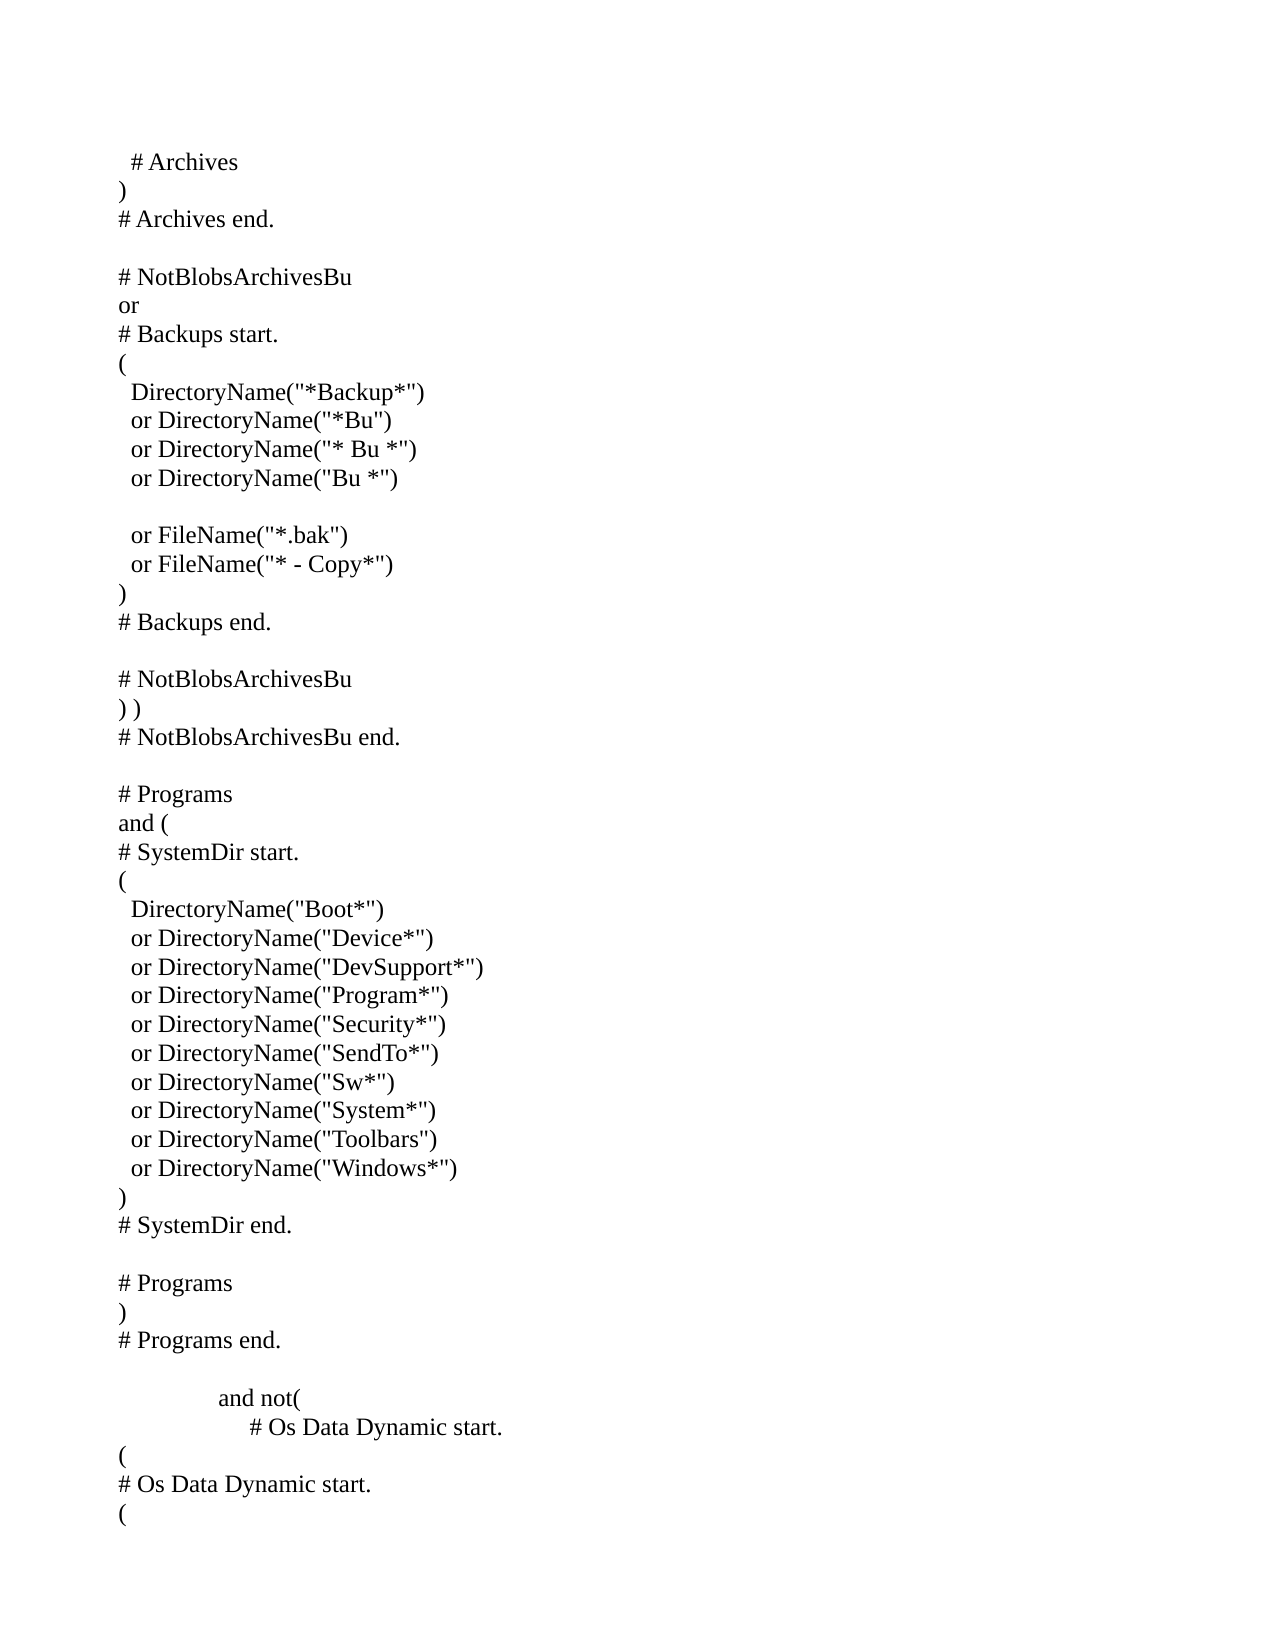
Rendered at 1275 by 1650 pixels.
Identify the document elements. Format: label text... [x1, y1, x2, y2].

text ( [118, 1441, 1157, 1469]
text or DirectoryName("DevSupport*") [118, 952, 1157, 981]
text # Programs [118, 1268, 1157, 1297]
text # NotBlobsArchivesBu end. [118, 722, 1157, 751]
text or DirectoryName("Windows*") [118, 1153, 1157, 1182]
text or DirectoryName("*Bu") [118, 406, 1157, 434]
text DirectoryName("Boot*") [118, 894, 1157, 923]
text # NotBlobsArchivesBu [118, 262, 1157, 291]
text or [118, 291, 1157, 319]
text ( [118, 348, 1157, 377]
text DirectoryName("*Backup*") [118, 377, 1157, 406]
text or DirectoryName("SendTo*") [118, 1038, 1157, 1067]
text # Programs [118, 779, 1157, 808]
text or DirectoryName("Bu *") [118, 463, 1157, 492]
text ( [118, 1498, 1157, 1527]
text ) [118, 176, 1157, 204]
text or FileName("*.bak") [118, 521, 1157, 549]
text or DirectoryName("* Bu *") [118, 434, 1157, 463]
text # Programs end. [118, 1326, 1157, 1354]
text ) [118, 1297, 1157, 1326]
text or FileName("* - Copy*") [118, 549, 1157, 578]
text ) [118, 578, 1157, 607]
text ) [118, 1182, 1157, 1211]
text # Os Data Dynamic start. [118, 1469, 1157, 1498]
text # Backups end. [118, 607, 1157, 636]
text # Os Data Dynamic start. [118, 1412, 1157, 1441]
text # Archives end. [118, 204, 1157, 233]
text or DirectoryName("Security*") [118, 1009, 1157, 1038]
text or DirectoryName("System*") [118, 1096, 1157, 1124]
text # SystemDir start. [118, 837, 1157, 866]
text # Archives [118, 147, 1157, 176]
text # Backups start. [118, 319, 1157, 348]
text # SystemDir end. [118, 1211, 1157, 1239]
text # NotBlobsArchivesBu [118, 664, 1157, 693]
text or DirectoryName("Device*") [118, 923, 1157, 952]
text and not( [118, 1383, 1157, 1412]
text ) ) [118, 693, 1157, 722]
text or DirectoryName("Toolbars") [118, 1124, 1157, 1153]
text and ( [118, 808, 1157, 837]
text or DirectoryName("Sw*") [118, 1067, 1157, 1096]
text ( [118, 866, 1157, 894]
text or DirectoryName("Program*") [118, 981, 1157, 1009]
